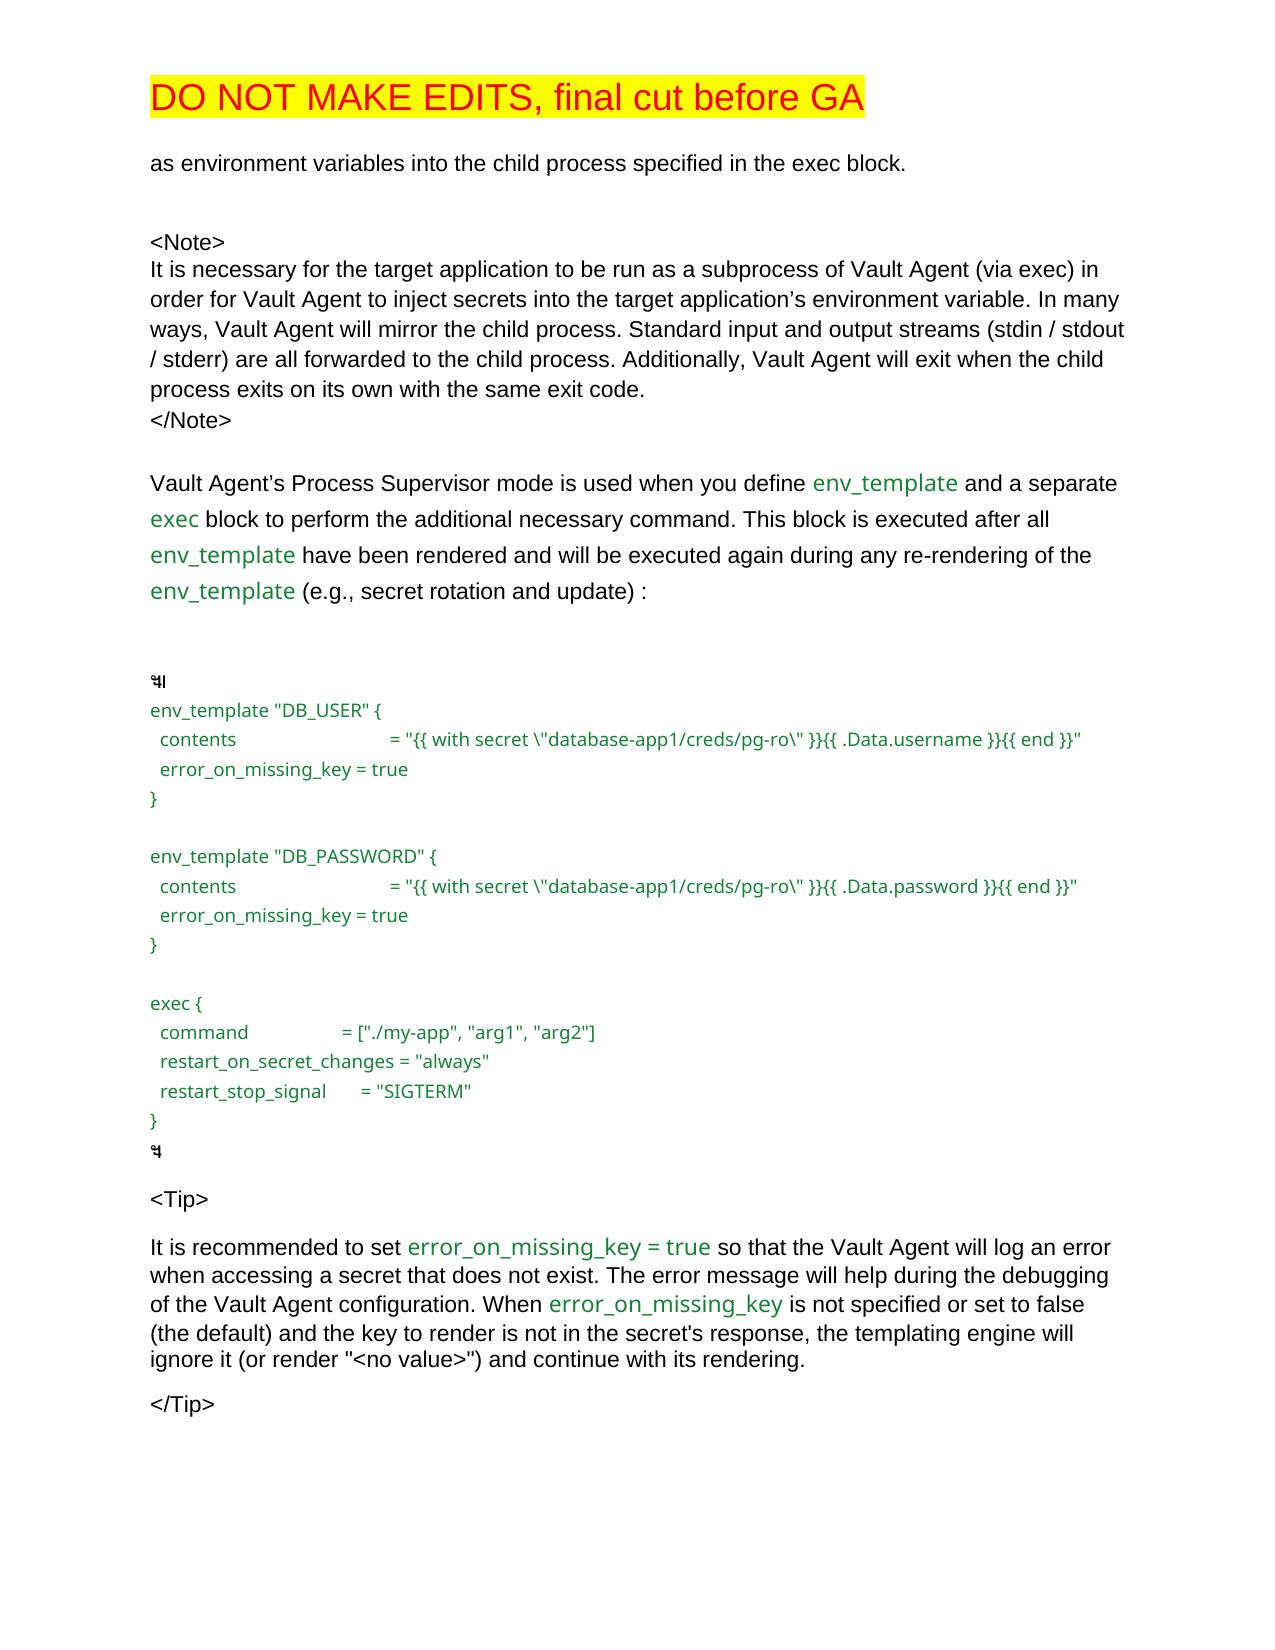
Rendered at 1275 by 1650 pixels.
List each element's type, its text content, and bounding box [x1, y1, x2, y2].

text command = ["./my-app", "arg1", "arg2"] [150, 1019, 1125, 1045]
text error_on_missing_key = true [150, 902, 1125, 928]
text </Tip> [150, 1391, 1125, 1417]
text It is recommended to set error_on_missing_key = true so that the Vault Agent will log an error when accessing a secret that does not exist. The error message will help during the debugging of the Vault Agent configuration. When error_on_missing_key is not specified or set to false (the default) and the key to render is not in the secret's response, the templating engine will ignore it (or render "<no value>") and continue with its rendering. [150, 1231, 1125, 1372]
text contents = "{{ with secret \"database-app1/creds/pg-ro\" }}{{ .Data.username }}{{ end }}" [150, 727, 1125, 752]
text restart_stop_signal = "SIGTERM" [150, 1078, 1125, 1103]
text  [150, 1137, 1125, 1163]
text env_template "DB_USER" { [150, 697, 1125, 723]
text } [150, 785, 1125, 811]
text <Tip> [150, 1186, 1125, 1212]
text  [150, 667, 1125, 694]
text error_on_missing_key = true [150, 756, 1125, 782]
text exec { [150, 990, 1125, 1016]
text Vault Agent’s Process Supervisor mode is used when you define env_template and a separate exec block to perform the additional necessary command. This block is executed after all env_template have been rendered and will be executed again during any re-rendering of the env_template (e.g., secret rotation and update) : [150, 467, 1125, 606]
text } [150, 1107, 1125, 1133]
text as environment variables into the child process specified in the exec block. [150, 150, 1125, 176]
text env_template "DB_PASSWORD" { [150, 844, 1125, 869]
text It is necessary for the target application to be run as a subprocess of Vault Agent (via exec) in order for Vault Agent to inject secrets into the target application’s environment variable. In many ways, Vault Agent will mirror the child process. Standard input and output streams (stdin / stdout / stderr) are all forwarded to the child process. Additionally, Vault Agent will exit when the child process exits on its own with the same exit code. [150, 256, 1125, 403]
text contents = "{{ with secret \"database-app1/creds/pg-ro\" }}{{ .Data.password }}{{ end }}" [150, 873, 1125, 899]
text <Note> [150, 229, 1125, 256]
text restart_on_secret_changes = "always" [150, 1049, 1125, 1074]
text </Note> [150, 407, 1125, 433]
text } [150, 932, 1125, 957]
